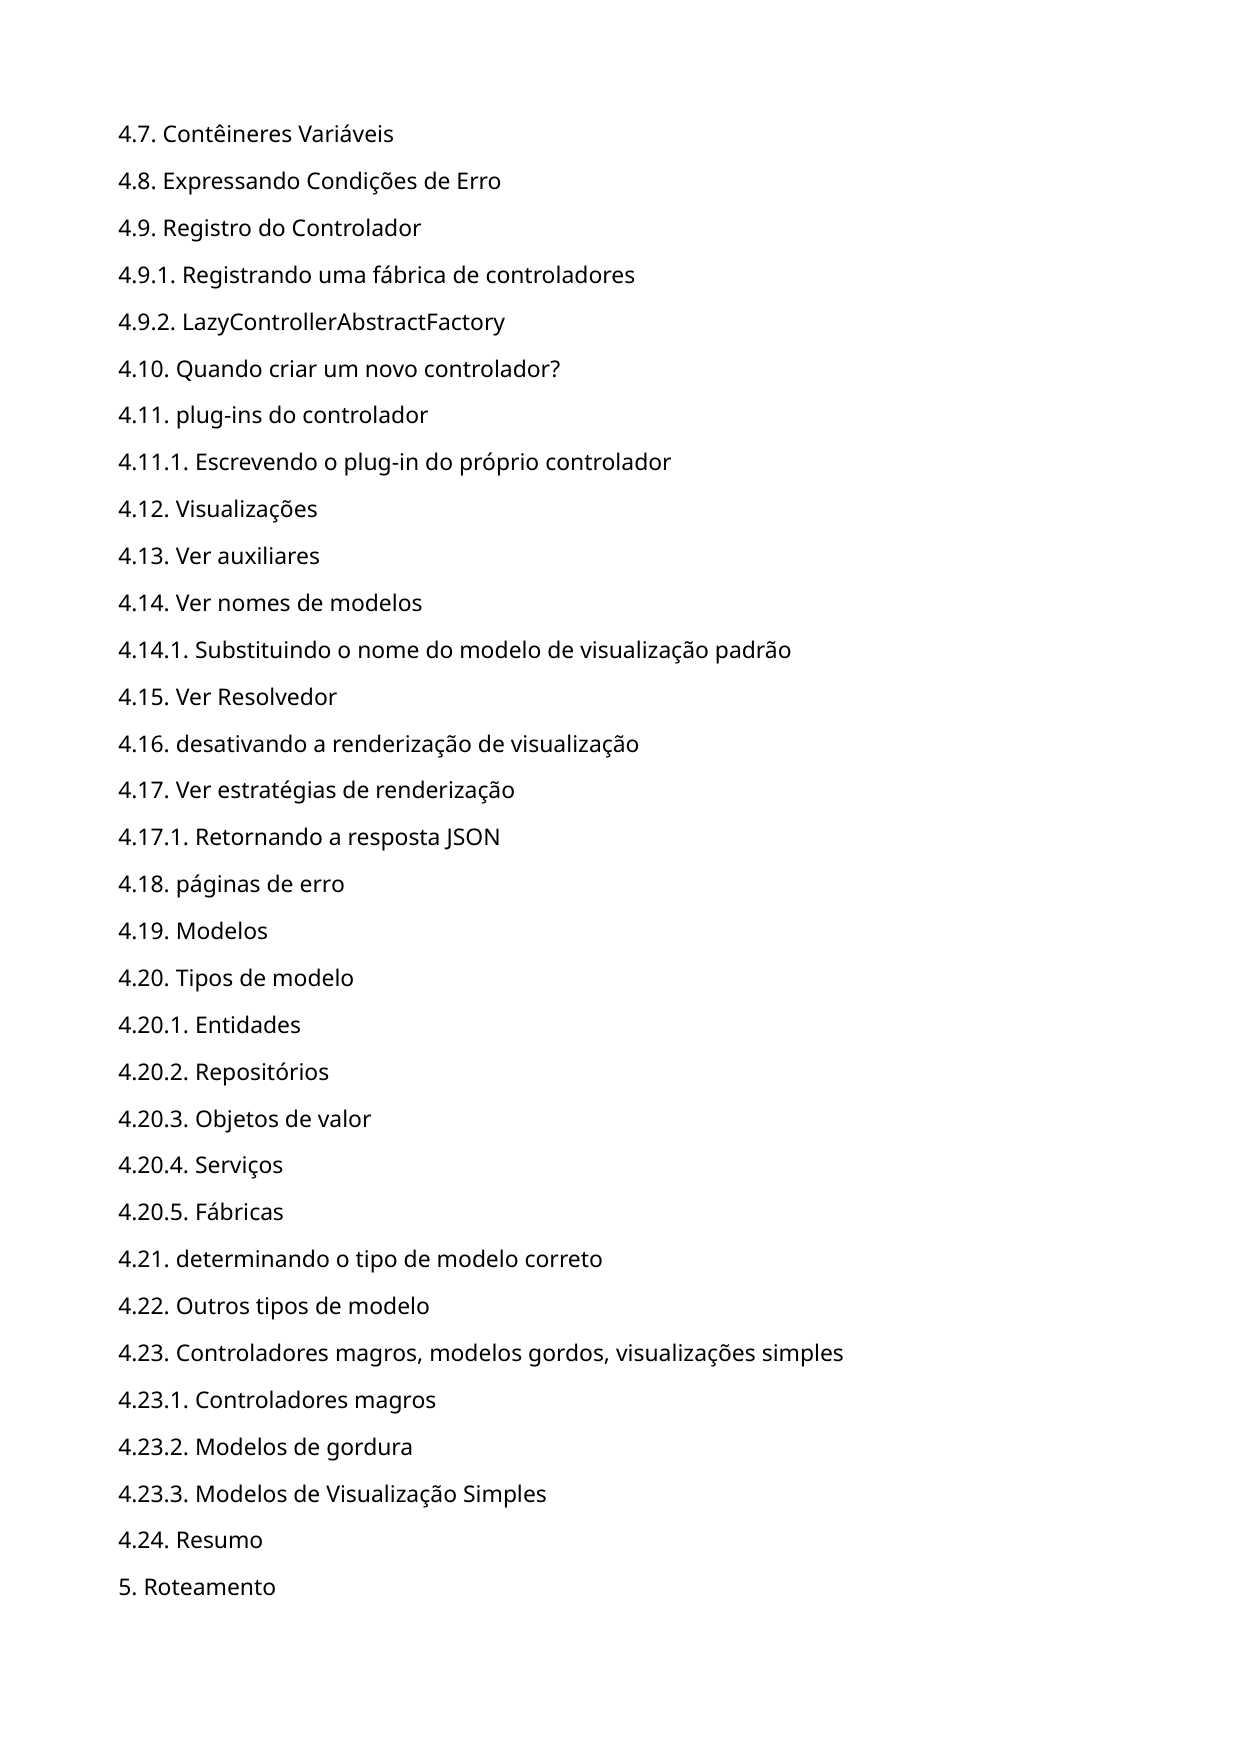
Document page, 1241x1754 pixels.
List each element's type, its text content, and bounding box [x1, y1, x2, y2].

text 4.15. Ver Resolvedor [118, 681, 1122, 712]
text 4.11. plug-ins do controlador [118, 399, 1122, 431]
text 4.12. Visualizações [118, 493, 1122, 524]
text 4.17. Ver estratégias de renderização [118, 774, 1122, 806]
text 4.19. Modelos [118, 915, 1122, 946]
text 4.20. Tipos de modelo [118, 962, 1122, 993]
text 4.20.3. Objetos de valor [118, 1102, 1122, 1134]
text 4.9.2. LazyControllerAbstractFactory [118, 306, 1122, 337]
text 4.20.4. Serviços [118, 1149, 1122, 1181]
text 4.24. Resumo [118, 1524, 1122, 1556]
text 4.23.2. Modelos de gordura [118, 1431, 1122, 1462]
text 4.9. Registro do Controlador [118, 212, 1122, 243]
text 4.18. páginas de erro [118, 868, 1122, 899]
text 4.16. desativando a renderização de visualização [118, 727, 1122, 759]
text 4.7. Contêineres Variáveis [118, 118, 1122, 149]
text 4.20.2. Repositórios [118, 1056, 1122, 1087]
text 4.23.1. Controladores magros [118, 1384, 1122, 1415]
text 4.14.1. Substituindo o nome do modelo de visualização padrão [118, 634, 1122, 665]
text 4.23.3. Modelos de Visualização Simples [118, 1477, 1122, 1509]
text 4.20.5. Fábricas [118, 1196, 1122, 1227]
text 4.8. Expressando Condições de Erro [118, 165, 1122, 196]
text 4.20.1. Entidades [118, 1009, 1122, 1040]
text 4.10. Quando criar um novo controlador? [118, 352, 1122, 384]
text 4.14. Ver nomes de modelos [118, 587, 1122, 618]
text 4.23. Controladores magros, modelos gordos, visualizações simples [118, 1337, 1122, 1368]
text 4.21. determinando o tipo de modelo correto [118, 1243, 1122, 1274]
text 4.13. Ver auxiliares [118, 540, 1122, 571]
text 4.17.1. Retornando a resposta JSON [118, 821, 1122, 852]
text 5. Roteamento [118, 1571, 1122, 1602]
text 4.9.1. Registrando uma fábrica de controladores [118, 259, 1122, 290]
text 4.11.1. Escrevendo o plug-in do próprio controlador [118, 446, 1122, 477]
text 4.22. Outros tipos de modelo [118, 1290, 1122, 1321]
